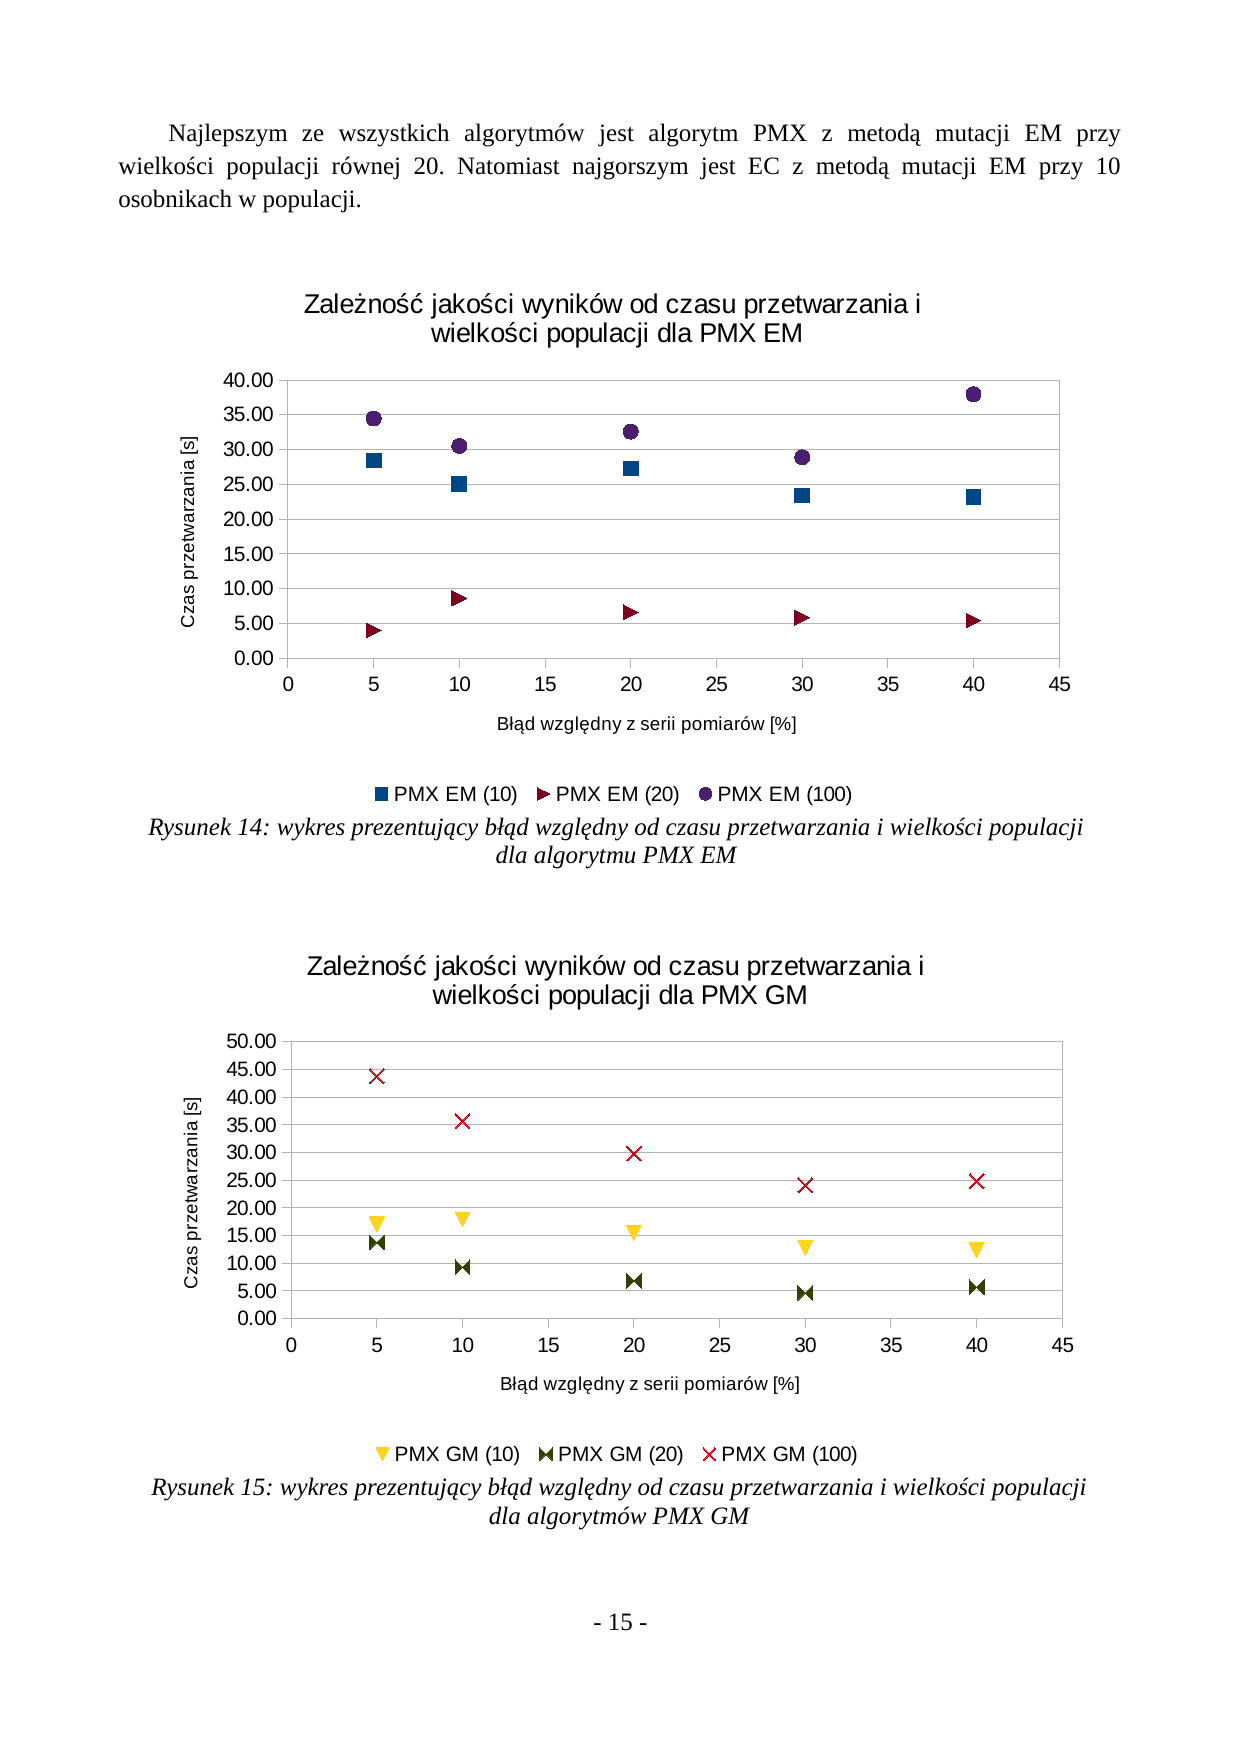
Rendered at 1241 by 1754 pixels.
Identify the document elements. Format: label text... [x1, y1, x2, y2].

text Rysunek 15: wykres prezentujący błąd względny od czasu przetwarzania i wielkości populacji dla algorytmów PMX GM [148, 1472, 1092, 1529]
text Rysunek 14: wykres prezentujący błąd względny od czasu przetwarzania i wielkości populacji dla algorytmu PMX EM [144, 812, 1089, 869]
text Najlepszym ze wszystkich algorytmów jest algorytm PMX z metodą mutacji EM przy wielkości populacji równej 20. Natomiast najgorszym jest EC z metodą mutacji EM przy 10 osobnikach w populacji. [118, 118, 1122, 213]
